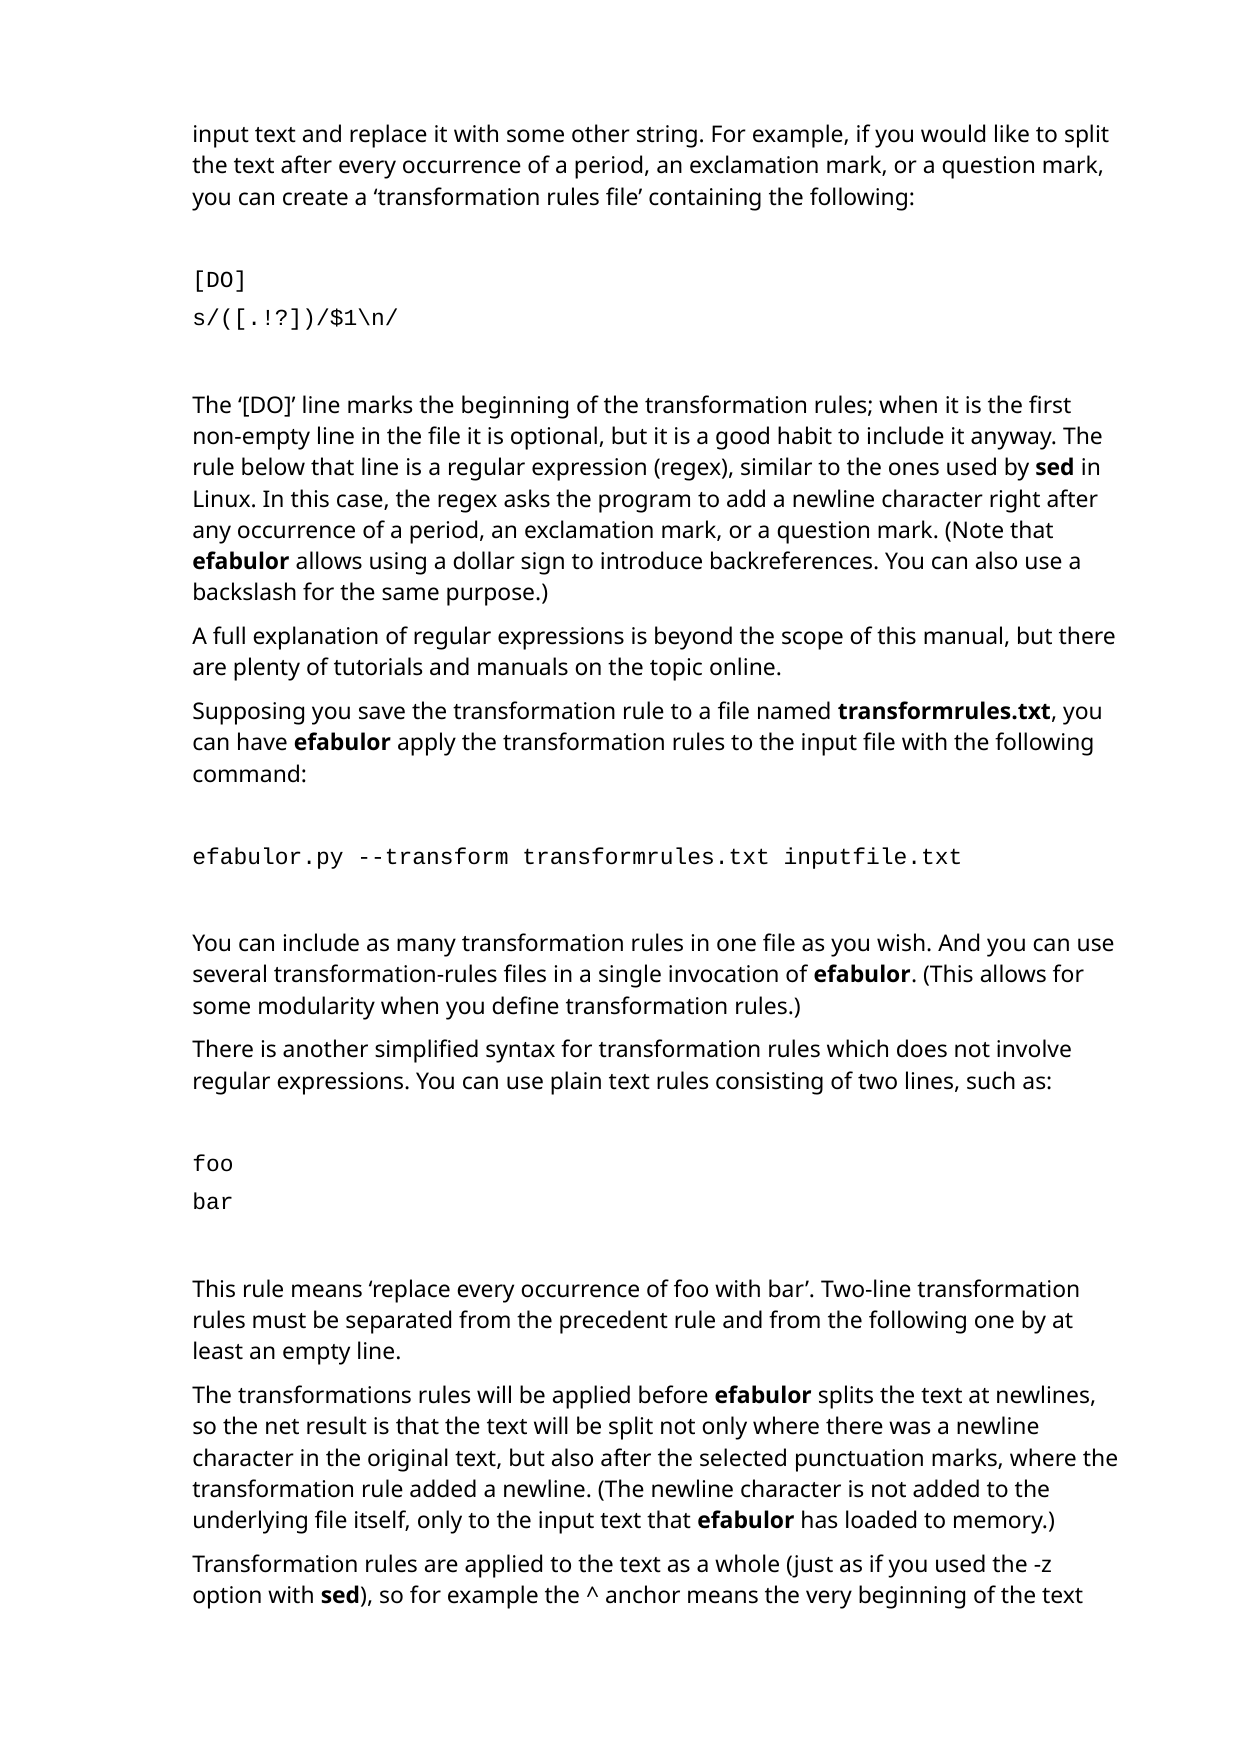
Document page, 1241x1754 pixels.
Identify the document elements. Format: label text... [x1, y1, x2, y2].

text Transformation rules are applied to the text as a whole (just as if you used the -z option with sed), so for example the ^ anchor means the very beginning of the text [192, 1548, 1122, 1610]
text s/([.!?])/$1\n/ [192, 307, 1122, 332]
text bar [192, 1191, 1122, 1217]
text This rule means ‘replace every occurrence of foo with bar’. Two-line transformation rules must be separated from the precedent rule and from the following one by at least an empty line. [192, 1273, 1122, 1367]
text Supposing you save the transformation rule to a file named transformrules.txt, you can have efabulor apply the transformation rules to the input file with the following command: [192, 695, 1122, 789]
text foo [192, 1152, 1122, 1178]
text The ‘[DO]’ line marks the beginning of the transformation rules; when it is the first non-empty line in the file it is optional, but it is a good habit to include it anyway. The rule below that line is a regular expression (regex), similar to the ones used by sed in Linux. In this case, the regex asks the program to add a newline character right after any occurrence of a period, an exclamation mark, or a question mark. (Note that efabulor allows using a dollar sign to introduce backreferences. You can also use a backslash for the same purpose.) [192, 389, 1122, 607]
text There is another simplified syntax for transformation rules which does not involve regular expressions. You can use plain text rules consisting of two lines, such as: [192, 1033, 1122, 1096]
text The transformations rules will be applied before efabulor splits the text at newlines, so the net result is that the text will be split not only where there was a newline character in the original text, but also after the selected punctuation marks, where the transformation rule added a newline. (The newline character is not added to the underlying file itself, only to the input text that efabulor has loaded to memory.) [192, 1379, 1122, 1535]
text You can include as many transformation rules in one file as you wish. And you can use several transformation-rules files in a single invocation of efabulor. (This allows for some modularity when you define transformation rules.) [192, 927, 1122, 1021]
text [DO] [192, 268, 1122, 294]
text efabulor.py --transform transformrules.txt inputfile.txt [192, 845, 1122, 871]
text A full explanation of regular expressions is beyond the scope of this manual, but there are plenty of tutorials and manuals on the topic online. [192, 620, 1122, 682]
text input text and replace it with some other string. For example, if you would like to split the text after every occurrence of a period, an exclamation mark, or a question mark, you can create a ‘transformation rules file’ containing the following: [192, 118, 1122, 212]
